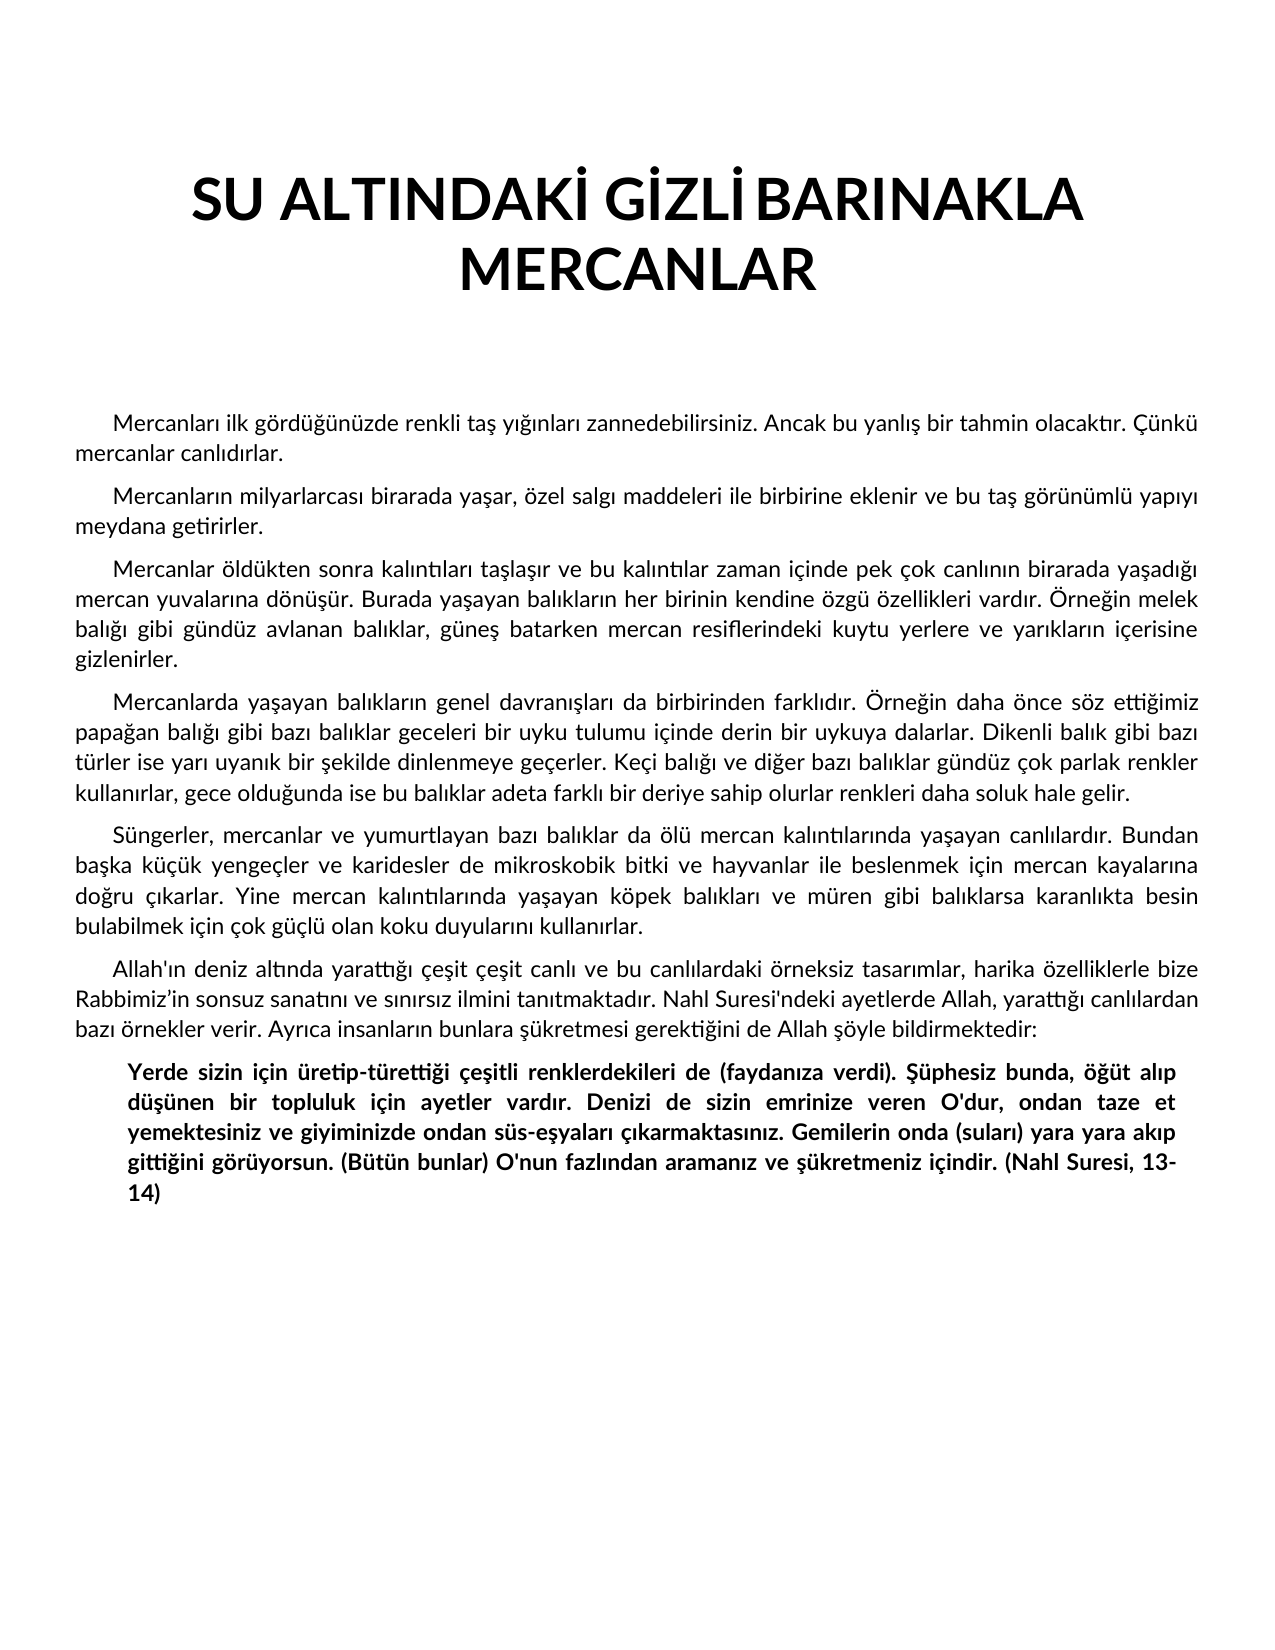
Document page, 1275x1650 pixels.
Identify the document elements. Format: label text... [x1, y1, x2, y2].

text Mercanların milyarlarcası birarada yaşar, özel salgı maddeleri ile birbirine eklenir ve bu taş görünümlü yapıyı meydana getirirler. [75, 482, 1200, 539]
text Allah'ın deniz altında yarattığı çeşit çeşit canlı ve bu canlılardaki örneksiz tasarımlar, harika özelliklerle bize Rabbimiz’in sonsuz sanatını ve sınırsız ilmini tanıtmaktadır. Nahl Suresi'ndeki ayetlerde Allah, yarattığı canlılardan bazı örnekler verir. Ayrıca insanların bunlara şükretmesi gerektiğini de Allah şöyle bildirmektedir: [75, 954, 1200, 1042]
text Mercanlar öldükten sonra kalıntıları taşlaşır ve bu kalıntılar zaman içinde pek çok canlının birarada yaşadığı mercan yuvalarına dönüşür. Burada yaşayan balıkların her birinin kendine özgü özellikleri vardır. Örneğin melek balığı gibi gündüz avlanan balıklar, güneş batarken mercan resiflerindeki kuytu yerlere ve yarıkların içerisine gizlenirler. [75, 554, 1200, 673]
text Süngerler, mercanlar ve yumurtlayan bazı balıklar da ölü mercan kalıntılarında yaşayan canlılardır. Bundan başka küçük yengeçler ve karidesler de mikroskobik bitki ve hayvanlar ile beslenmek için mercan kayalarına doğru çıkarlar. Yine mercan kalıntılarında yaşayan köpek balıkları ve müren gibi balıklarsa karanlıkta besin bulabilmek için çok güçlü olan koku duyularını kullanırlar. [75, 821, 1200, 939]
text Mercanlarda yaşayan balıkların genel davranışları da birbirinden farklıdır. Örneğin daha önce söz ettiğimiz papağan balığı gibi bazı balıklar geceleri bir uyku tulumu içinde derin bir uykuya dalarlar. Dikenli balık gibi bazı türler ise yarı uyanık bir şekilde dinlenmeye geçerler. Keçi balığı ve diğer bazı balıklar gündüz çok parlak renkler kullanırlar, gece olduğunda ise bu balıklar adeta farklı bir deriye sahip olurlar renkleri daha soluk hale gelir. [75, 688, 1200, 806]
text Yerde sizin için üretip-türettiği çeşitli renklerdekileri de (faydanıza verdi). Şüphesiz bunda, öğüt alıp düşünen bir topluluk için ayetler vardır. Denizi de sizin emrinize veren O'dur, ondan taze et yemektesiniz ve giyiminizde ondan süs-eşyaları çıkarmaktasınız. Gemilerin onda (suları) yara yara akıp gittiğini görüyorsun. (Bütün bunlar) O'nun fazlından aramanız ve şükretmeniz içindir. (Nahl Suresi, 13-14) [127, 1058, 1177, 1206]
subtitle SU ALTINDAKİ GİZLİ BARINAKLA MERCANLAR [75, 162, 1200, 302]
text Mercanları ilk gördüğünüzde renkli taş yığınları zannedebilirsiniz. Ancak bu yanlış bir tahmin olacaktır. Çünkü mercanlar canlıdırlar. [75, 409, 1200, 466]
